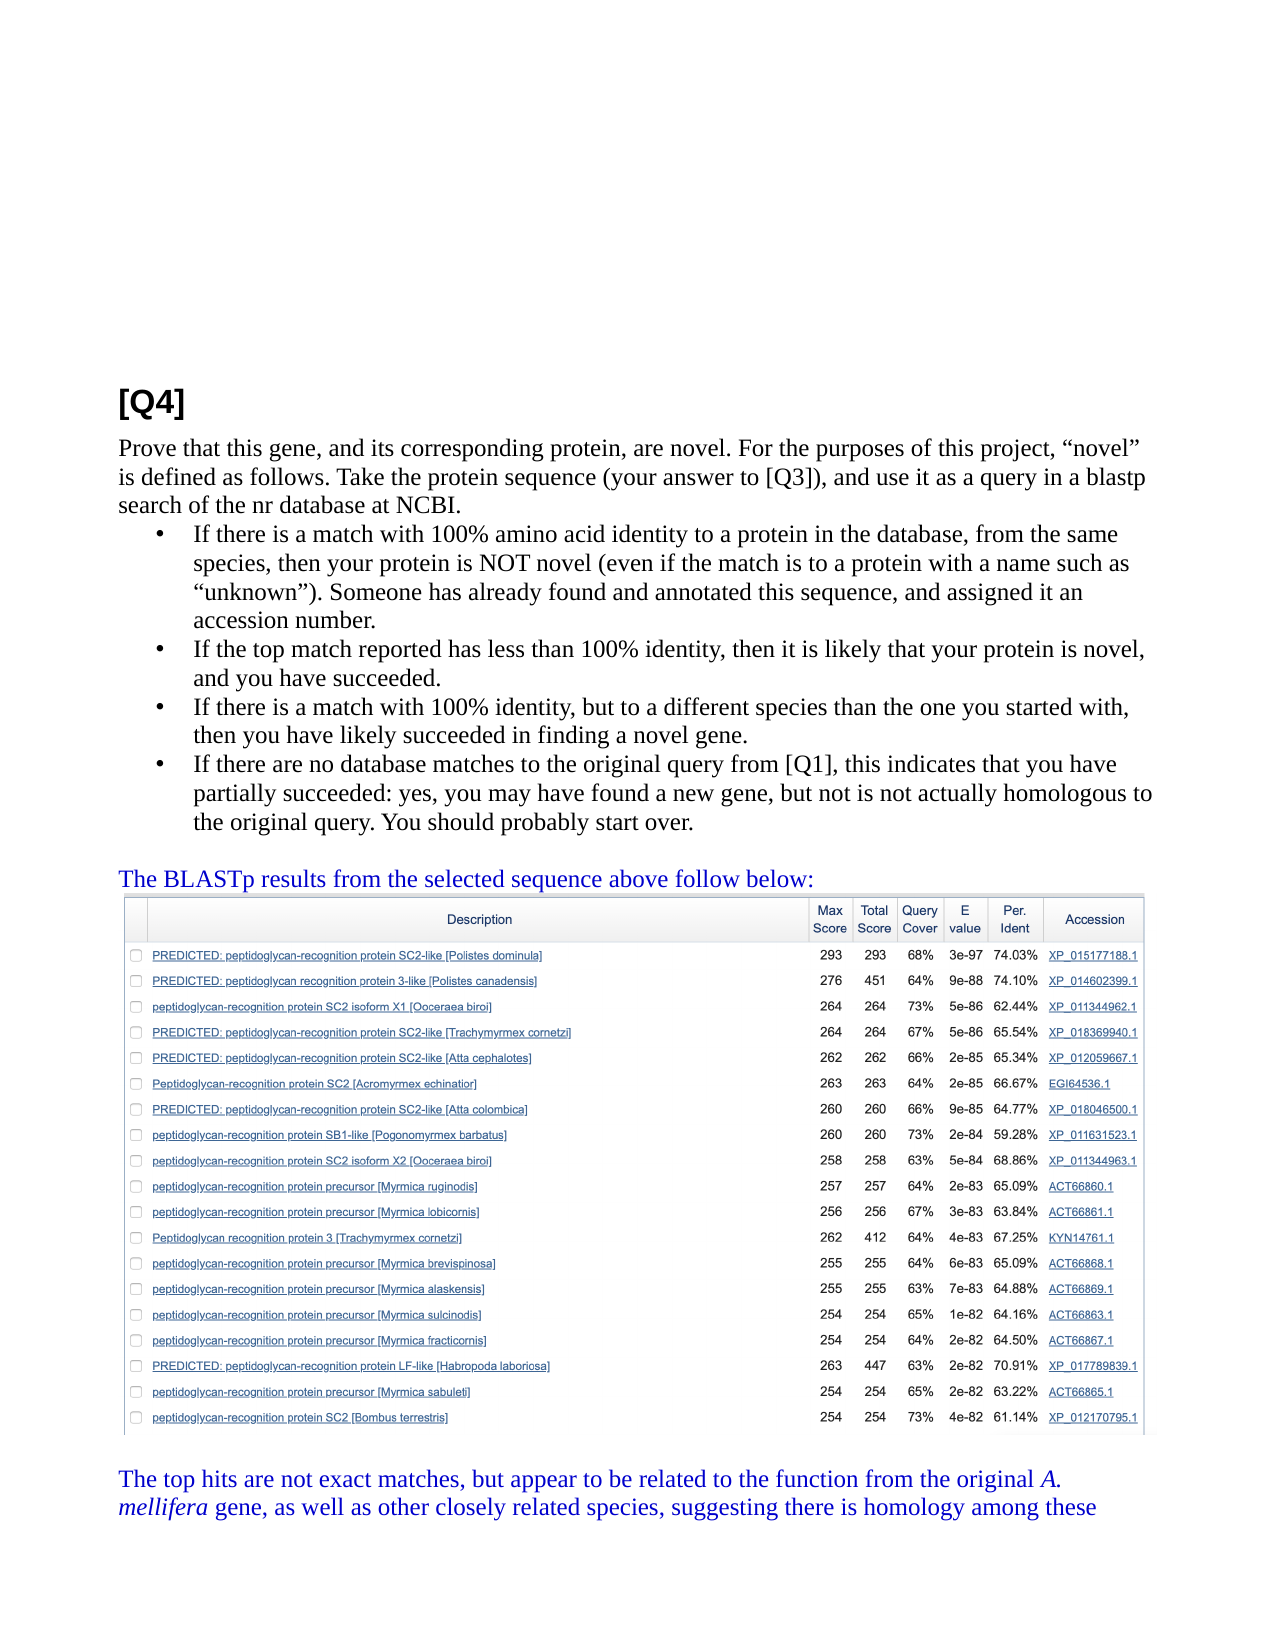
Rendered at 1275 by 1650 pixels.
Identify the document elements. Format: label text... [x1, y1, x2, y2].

list If the top match reported has less than 100% identity, then it is likely that your protein is novel, and you have succeeded. [156, 634, 1157, 692]
subtitle [Q4] [118, 382, 1157, 421]
list If there is a match with 100% amino acid identity to a protein in the database, from the same species, then your protein is NOT novel (even if the match is to a protein with a name such as “unknown”). Someone has already found and annotated this sequence, and assigned it an accession number. [156, 519, 1157, 634]
text The BLASTp results from the selected sequence above follow below: [118, 864, 1157, 893]
list If there are no database matches to the original query from [Q1], this indicates that you have partially succeeded: yes, you may have found a new gene, but not is not actually homologous to the original query. You should probably start over. [156, 749, 1157, 836]
text The top hits are not exact matches, but appear to be related to the function from the original A. mellifera gene, as well as other closely related species, suggesting there is homology among these [118, 1464, 1157, 1521]
picture [118, 893, 1157, 1435]
list If there is a match with 100% identity, but to a different species than the one you started with, then you have likely succeeded in finding a novel gene. [156, 692, 1157, 749]
text Prove that this gene, and its corresponding protein, are novel. For the purposes of this project, “novel” is defined as follows. Take the protein sequence (your answer to [Q3]), and use it as a query in a blastp search of the nr database at NCBI. [118, 433, 1157, 519]
